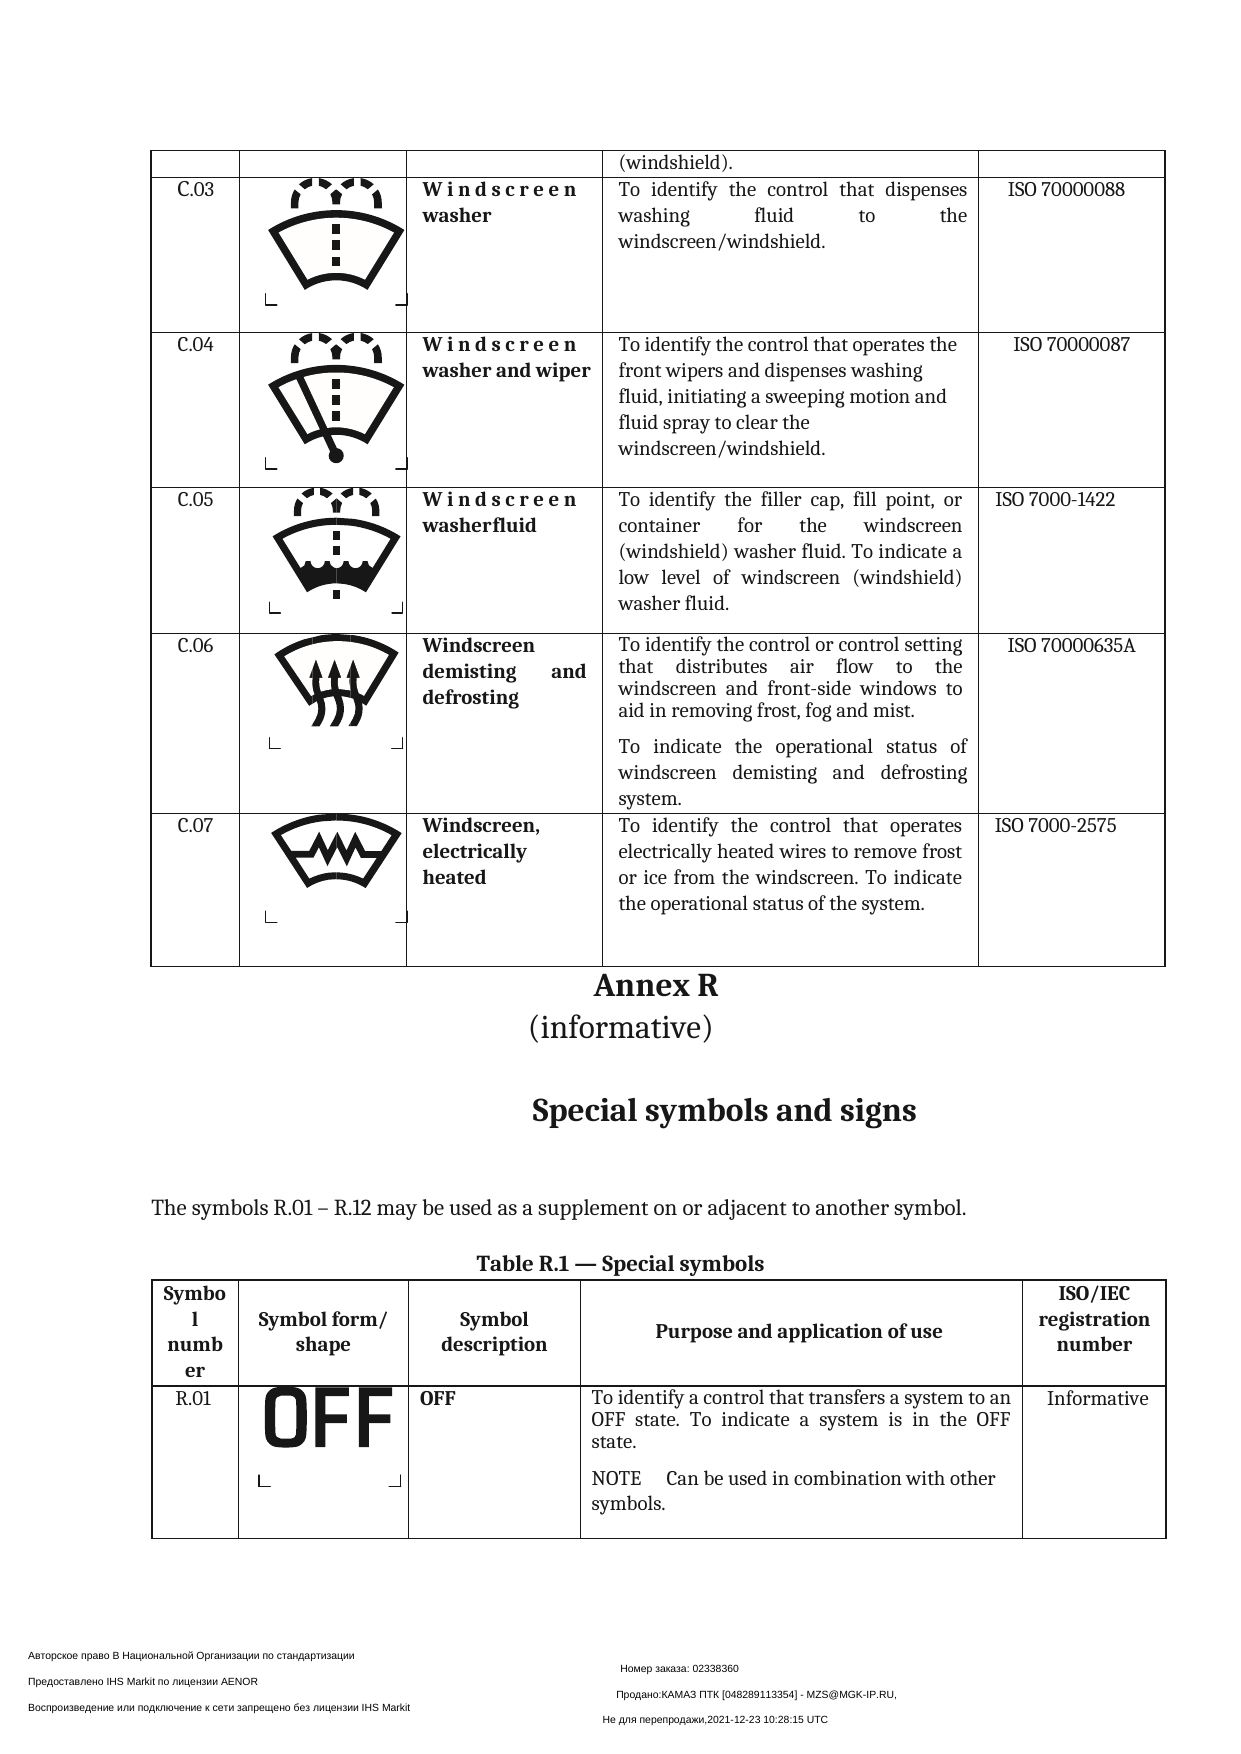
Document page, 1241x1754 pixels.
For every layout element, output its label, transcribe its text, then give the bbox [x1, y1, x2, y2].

table_cell W i n d s c r e e n washer fluid [407, 488, 602, 633]
table_cell [152, 151, 239, 177]
table_cell To identify the filler cap, fill point, or container for the windscreen (windshield) washer fluid. To indicate a low level of windscreen (windshield) washer fluid. [603, 488, 978, 633]
table_cell W i n d s c r e e n washer [407, 178, 602, 332]
table_cell C.06 [152, 634, 239, 812]
table_cell [1151, 178, 1164, 332]
table_cell [297, 849, 376, 878]
table_cell To identify the control that operates the front wipers and dispenses washing fluid, initiating a sweeping motion and fluid spray to clear the windscreen/windshield. [603, 333, 978, 487]
table_cell [407, 151, 602, 177]
table_cell ISO 70000635A [979, 634, 1164, 812]
table_cell [239, 1387, 408, 1538]
table_cell To identify the control that operates electrically heated wires to remove frost or ice from the windscreen. To indicate the operational status of the system. [603, 814, 978, 966]
table_cell [979, 151, 1151, 177]
subtitle Special symbols and signs [462, 1091, 1090, 1130]
table_cell OFF [409, 1387, 580, 1538]
table_cell [276, 1396, 296, 1438]
table_cell C.07 [152, 814, 239, 966]
table_cell (windshield). [603, 151, 978, 177]
table_cell [240, 178, 406, 332]
table_cell To identify the control or control setting that distributes air flow to the windscreen and front-side windows to aid in removing frost, fog and mist. To indicate the operational status of windscreen demisting and defrosting system. [603, 634, 978, 812]
text Table R.1 — Special symbols [151, 1251, 1090, 1277]
table_header ISO/IEC registration number [1023, 1281, 1165, 1385]
table_cell ISO 7000-1422 [979, 488, 1164, 633]
table_cell С.03 [152, 178, 239, 332]
table_cell W i n d s c r e e n washer and wiper [407, 333, 602, 487]
table_header Purpose and application of use [581, 1281, 1022, 1385]
table_cell ISO 7000-2575 [979, 814, 1164, 966]
table_cell [240, 814, 406, 966]
table_cell C.05 [152, 488, 239, 633]
table_cell [1151, 151, 1164, 177]
table_cell Informative [1023, 1387, 1165, 1538]
table_cell [240, 634, 406, 812]
subtitle Annex R [173, 967, 1068, 1005]
table_cell [240, 151, 406, 177]
table_cell ISO 70000088 [979, 178, 1151, 332]
table_cell Windscreen, electrically heated [407, 814, 602, 966]
table_cell [282, 821, 391, 851]
table_cell To identify a control that transfers a system to an OFF state. To indicate a system is in the OFF state. NOTE Can be used in combination with other symbols. [581, 1387, 1022, 1538]
table_cell [240, 488, 406, 633]
table_cell ISO 70000087 [979, 333, 1164, 487]
table_cell Windscreen demisting and defrosting [407, 634, 602, 812]
table_cell [240, 333, 406, 487]
table_cell C.04 [152, 333, 239, 487]
table_header Symbol number [153, 1281, 238, 1385]
text The symbols R.01 – R.12 may be used as a supplement on or adjacent to another symbol. [151, 1194, 1089, 1221]
table_cell R.01 [153, 1387, 238, 1538]
table_cell To identify the control that dispenses washing fluid to the windscreen/windshield. [603, 178, 978, 332]
text (informative) [353, 1009, 888, 1047]
table_header Symbol description [409, 1281, 580, 1385]
table_header Symbol form/ shape [239, 1281, 408, 1385]
